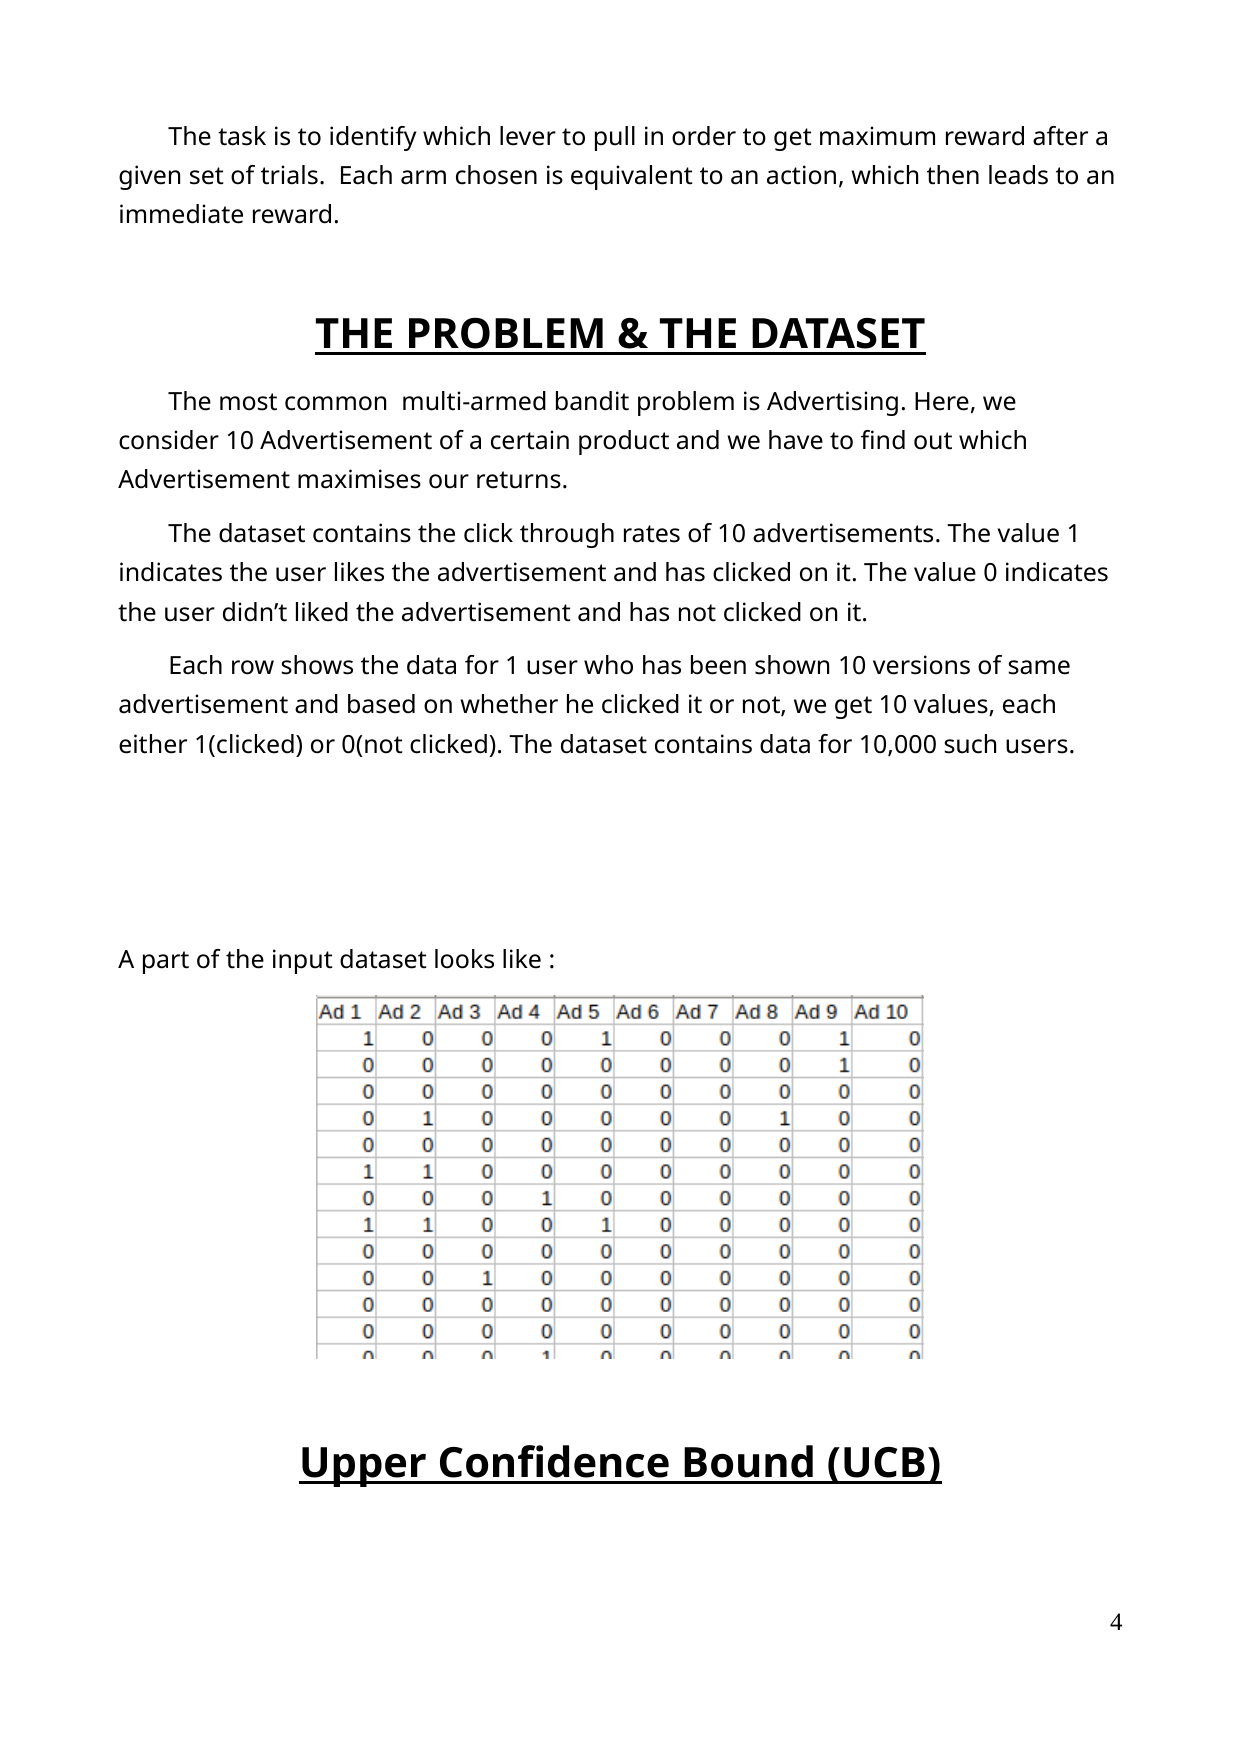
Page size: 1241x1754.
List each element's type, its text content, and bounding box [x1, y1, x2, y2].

text The task is to identify which lever to pull in order to get maximum reward after a given set of trials. Each arm chosen is equivalent to an action, which then leads to an immediate reward. [118, 118, 1122, 231]
text A part of the input dataset looks like : [118, 941, 1122, 975]
picture [316, 995, 924, 1359]
text THE PROBLEM & THE DATASET [118, 304, 1122, 361]
text Each row shows the data for 1 user who has been shown 10 versions of same advertisement and based on whether he clicked it or not, we get 10 values, each either 1(clicked) or 0(not clicked). The dataset contains data for 10,000 such users. [118, 648, 1122, 760]
text Upper Confidence Bound (UCB) [118, 1433, 1122, 1489]
text The most common multi-armed bandit problem is Advertising. Here, we consider 10 Advertisement of a certain product and we have to find out which Advertisement maximises our returns. [118, 384, 1122, 496]
text The dataset contains the click through rates of 10 advertisements. The value 1 indicates the user likes the advertisement and has clicked on it. The value 0 indicates the user didn’t liked the advertisement and has not clicked on it. [118, 516, 1122, 628]
